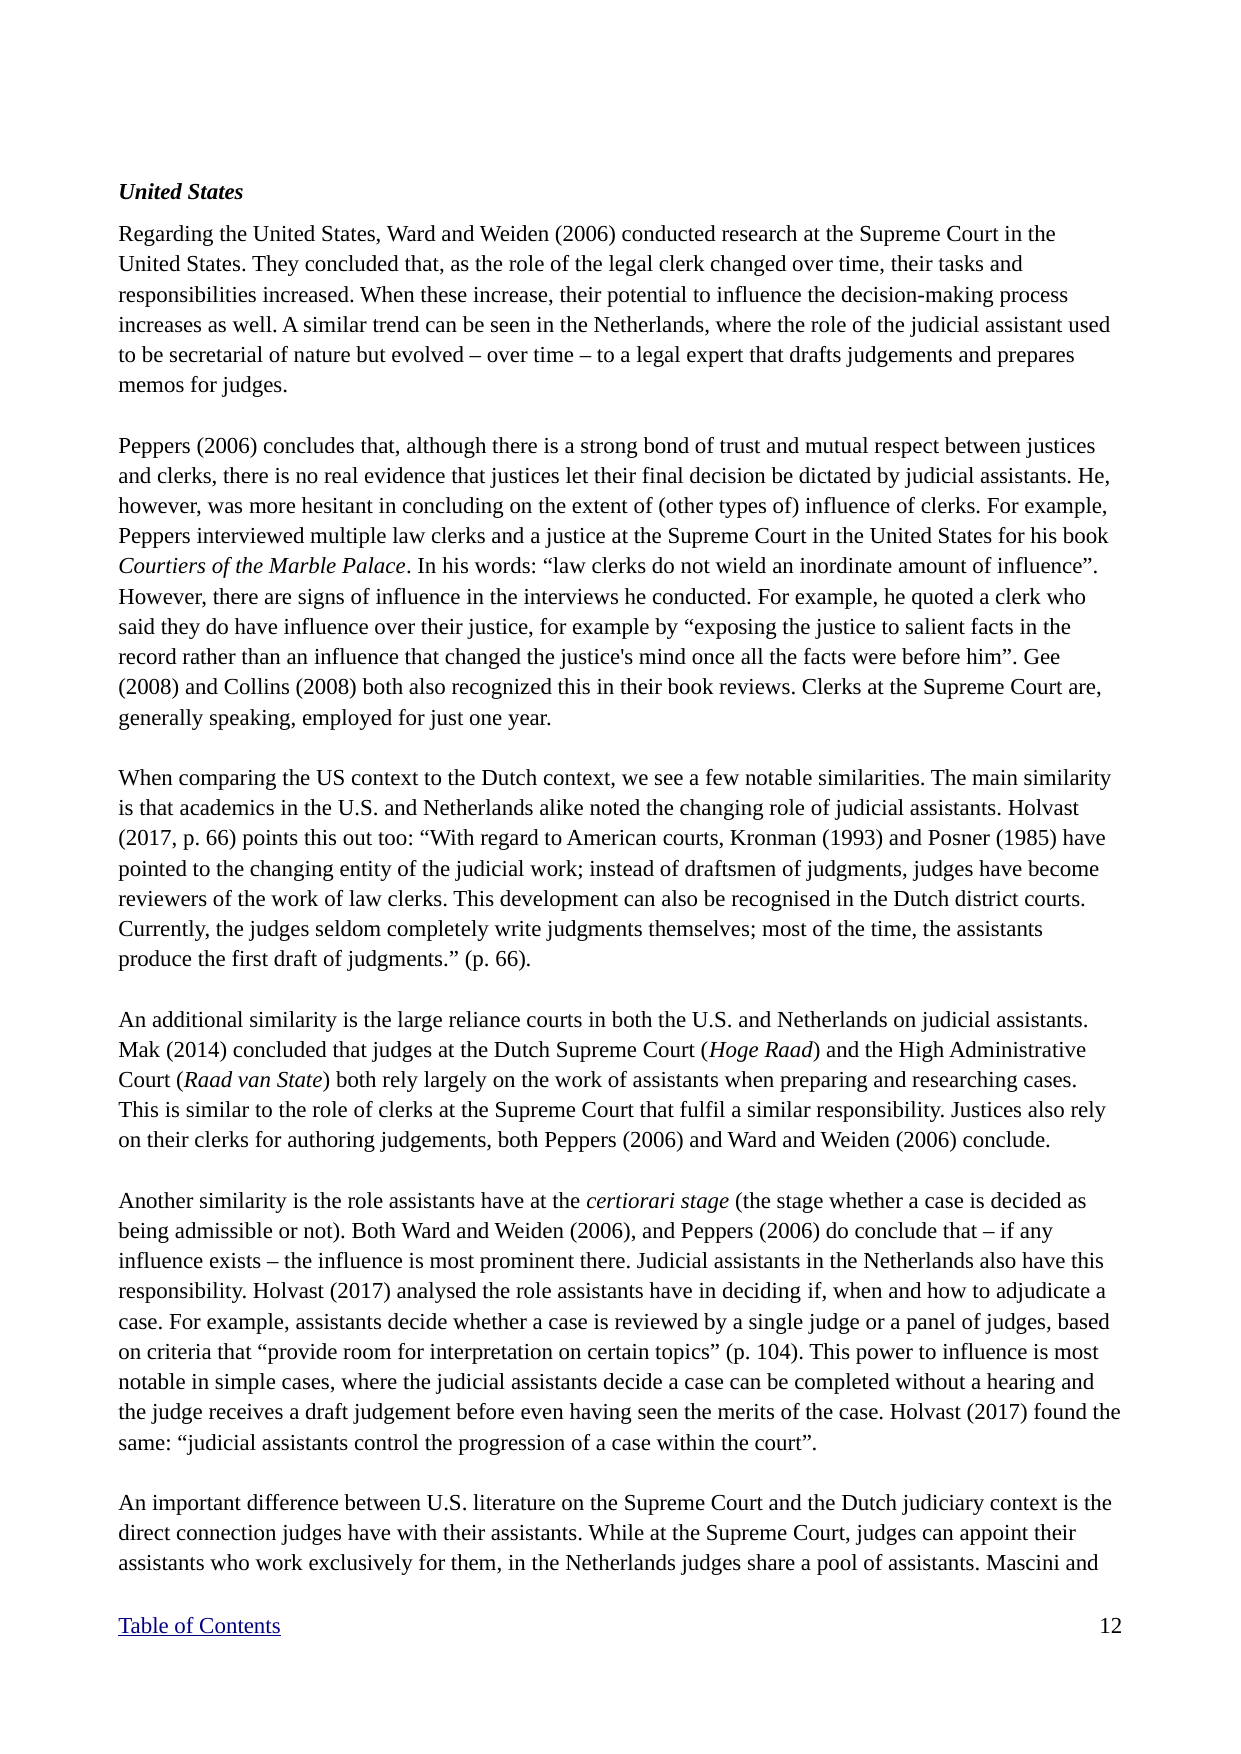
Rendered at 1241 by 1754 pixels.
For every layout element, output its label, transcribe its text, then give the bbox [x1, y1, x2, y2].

text Regarding the United States, Ward and Weiden (2006) conducted research at the Supreme Court in the United States. They concluded that, as the role of the legal clerk changed over time, their tasks and responsibilities increased. When these increase, their potential to influence the decision-making process increases as well. A similar trend can be seen in the Netherlands, where the role of the judicial assistant used to be secretarial of nature but evolved – over time – to a legal expert that drafts judgements and prepares memos for judges. [118, 220, 1122, 398]
text When comparing the US context to the Dutch context, we see a few notable similarities. The main similarity is that academics in the U.S. and Netherlands alike noted the changing role of judicial assistants. Holvast (2017, p. 66) points this out too: “With regard to American courts, Kronman (1993) and Posner (1985) have pointed to the changing entity of the judicial work; instead of draftsmen of judgments, judges have become reviewers of the work of law clerks. This development can also be recognised in the Dutch district courts. Currently, the judges seldom completely write judgments themselves; most of the time, the assistants produce the first draft of judgments.” (p. 66). [118, 764, 1122, 972]
text An additional similarity is the large reliance courts in both the U.S. and Netherlands on judicial assistants. Mak (2014) concluded that judges at the Dutch Supreme Court (Hoge Raad) and the High Administrative Court (Raad van State) both rely largely on the work of assistants when preparing and researching cases. This is similar to the role of clerks at the Supreme Court that fulfil a similar responsibility. Justices also rely on their clerks for authoring judgements, both Peppers (2006) and Ward and Weiden (2006) conclude. [118, 1006, 1122, 1153]
text Another similarity is the role assistants have at the certiorari stage (the stage whether a case is decided as being admissible or not). Both Ward and Weiden (2006), and Peppers (2006) do conclude that – if any influence exists – the influence is most prominent there. Judicial assistants in the Netherlands also have this responsibility. Holvast (2017) analysed the role assistants have in deciding if, when and how to adjudicate a case. For example, assistants decide whether a case is reviewed by a single judge or a panel of judges, based on criteria that “provide room for interpretation on certain topics” (p. 104). This power to influence is most notable in simple cases, where the judicial assistants decide a case can be completed without a hearing and the judge receives a draft judgement before even having seen the merits of the case. Holvast (2017) found the same: “judicial assistants control the progression of a case within the court”. [118, 1187, 1122, 1455]
text Peppers (2006) concludes that, although there is a strong bond of trust and mutual respect between justices and clerks, there is no real evidence that justices let their final decision be dictated by judicial assistants. He, however, was more hesitant in concluding on the extent of (other types of) influence of clerks. For example, Peppers interviewed multiple law clerks and a justice at the Supreme Court in the United States for his book Courtiers of the Marble Palace. In his words: “law clerks do not wield an inordinate amount of influence”. However, there are signs of influence in the interviews he conducted. For example, he quoted a clerk who said they do have influence over their justice, for example by “exposing the justice to salient facts in the record rather than an influence that changed the justice's mind once all the facts were before him”. Gee (2008) and Collins (2008) both also recognized this in their book reviews. Clerks at the Supreme Court are, generally speaking, employed for just one year. [118, 432, 1122, 730]
text An important difference between U.S. literature on the Supreme Court and the Dutch judiciary context is the direct connection judges have with their assistants. While at the Supreme Court, judges can appoint their assistants who work exclusively for them, in the Netherlands judges share a pool of assistants. Mascini and [118, 1489, 1122, 1576]
subtitle United States [118, 178, 1122, 204]
